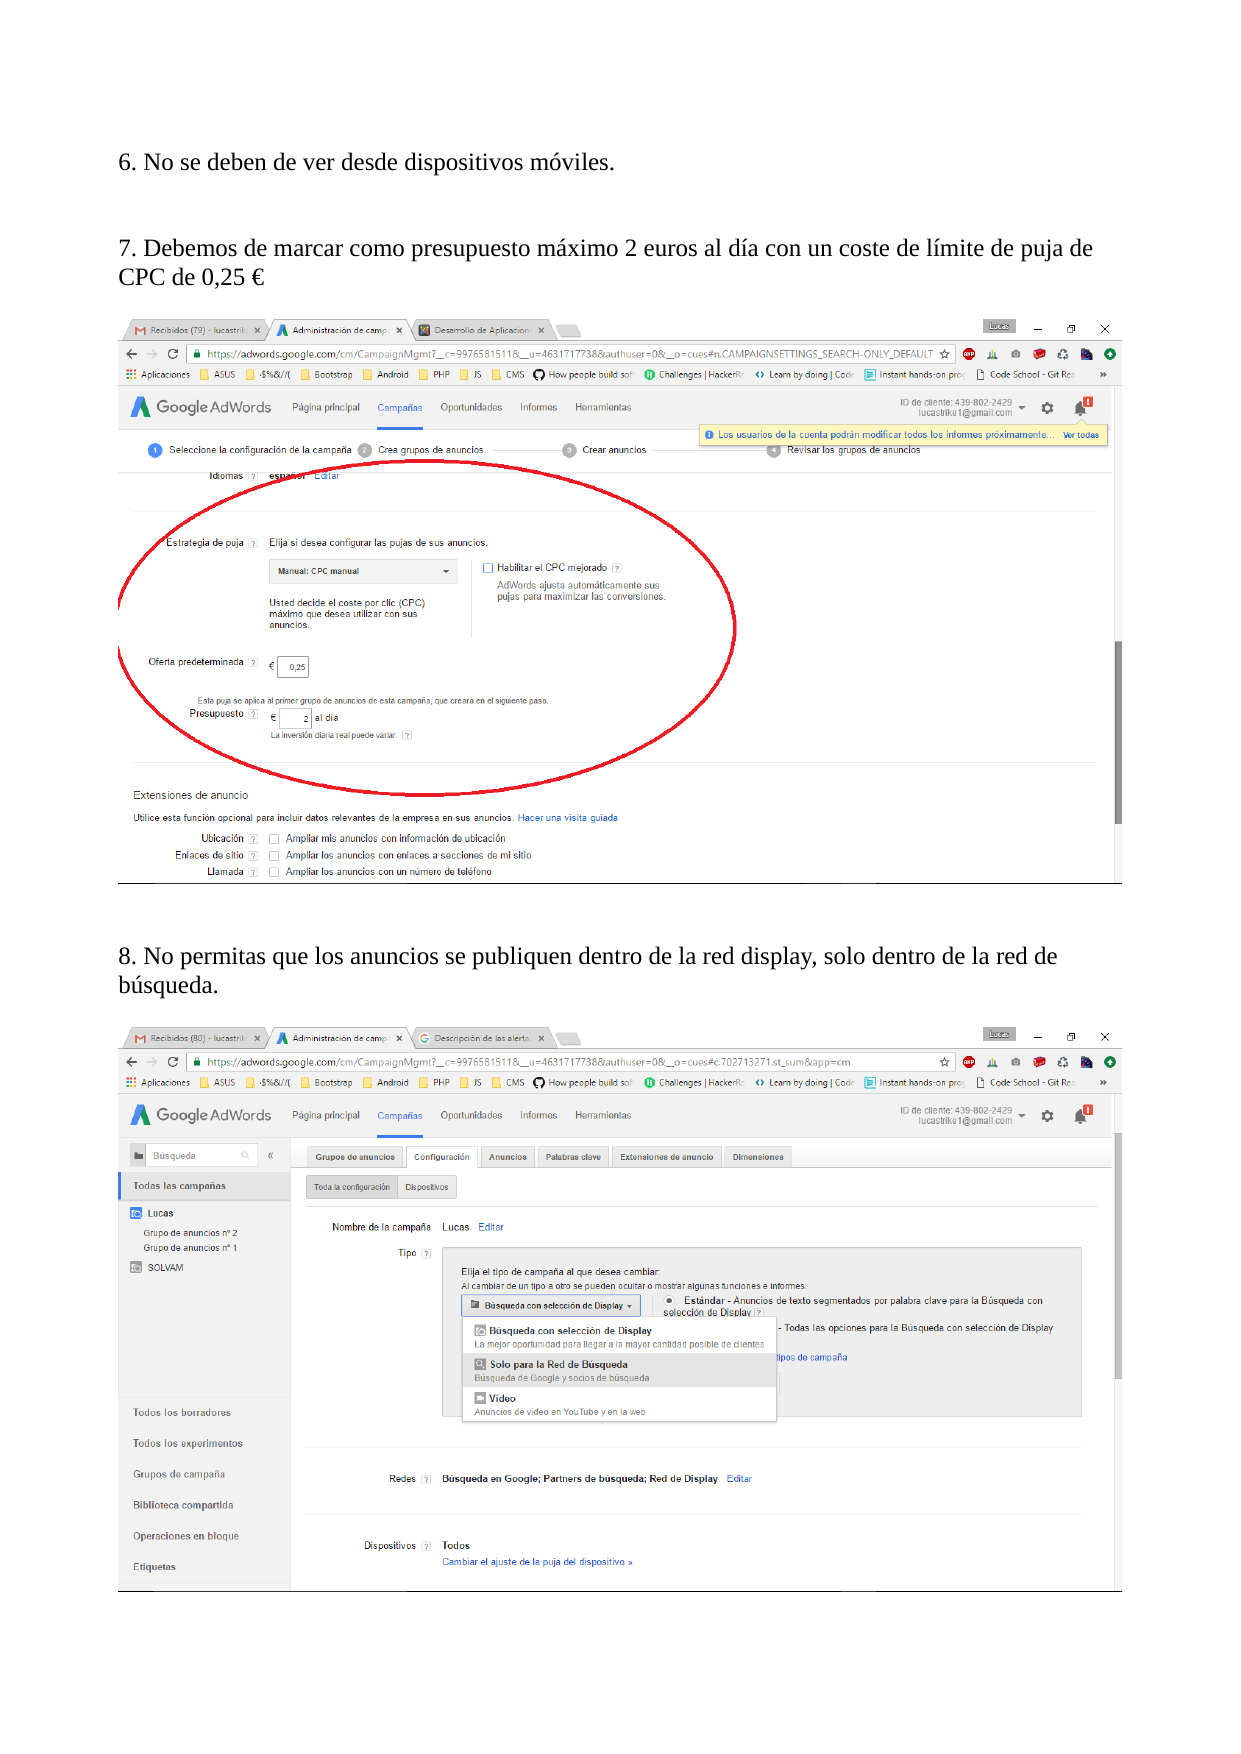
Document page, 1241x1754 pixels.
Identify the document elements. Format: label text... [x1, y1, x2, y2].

text 8. No permitas que los anuncios se publiquen dentro de la red display, solo dentro de la red de búsqueda. [118, 941, 1122, 999]
picture [118, 319, 1123, 884]
text 6. No se deben de ver desde dispositivos móviles. [118, 147, 1122, 176]
picture [118, 1027, 1123, 1592]
text 7. Debemos de marcar como presupuesto máximo 2 euros al día con un coste de límite de puja de CPC de 0,25 € [118, 233, 1122, 291]
